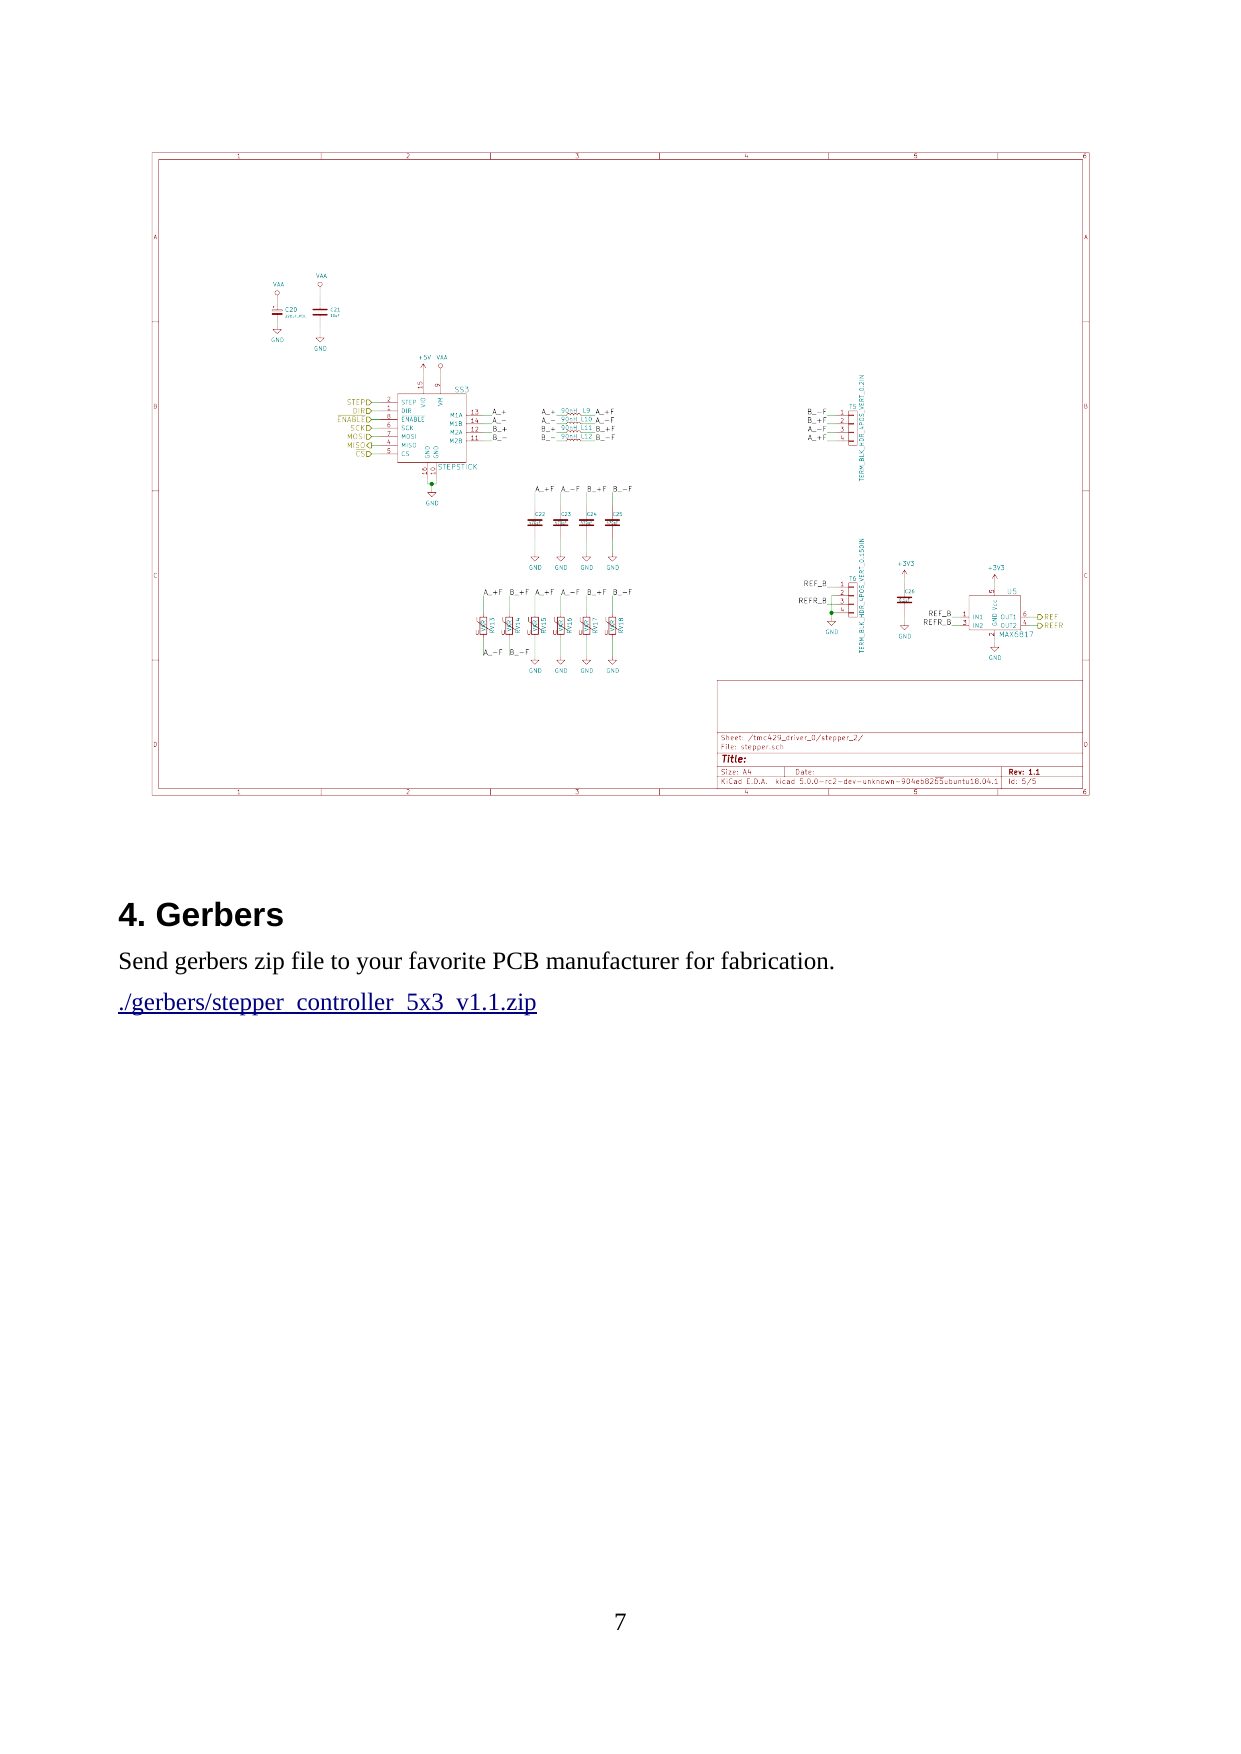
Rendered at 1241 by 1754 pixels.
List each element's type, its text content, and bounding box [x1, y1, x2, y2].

text ./gerbers/stepper_controller_5x3_v1.1.zip [118, 987, 1122, 1016]
text Send gerbers zip file to your favorite PCB manufacturer for fabrication. [118, 946, 1122, 975]
subtitle Gerbers [118, 895, 1122, 933]
